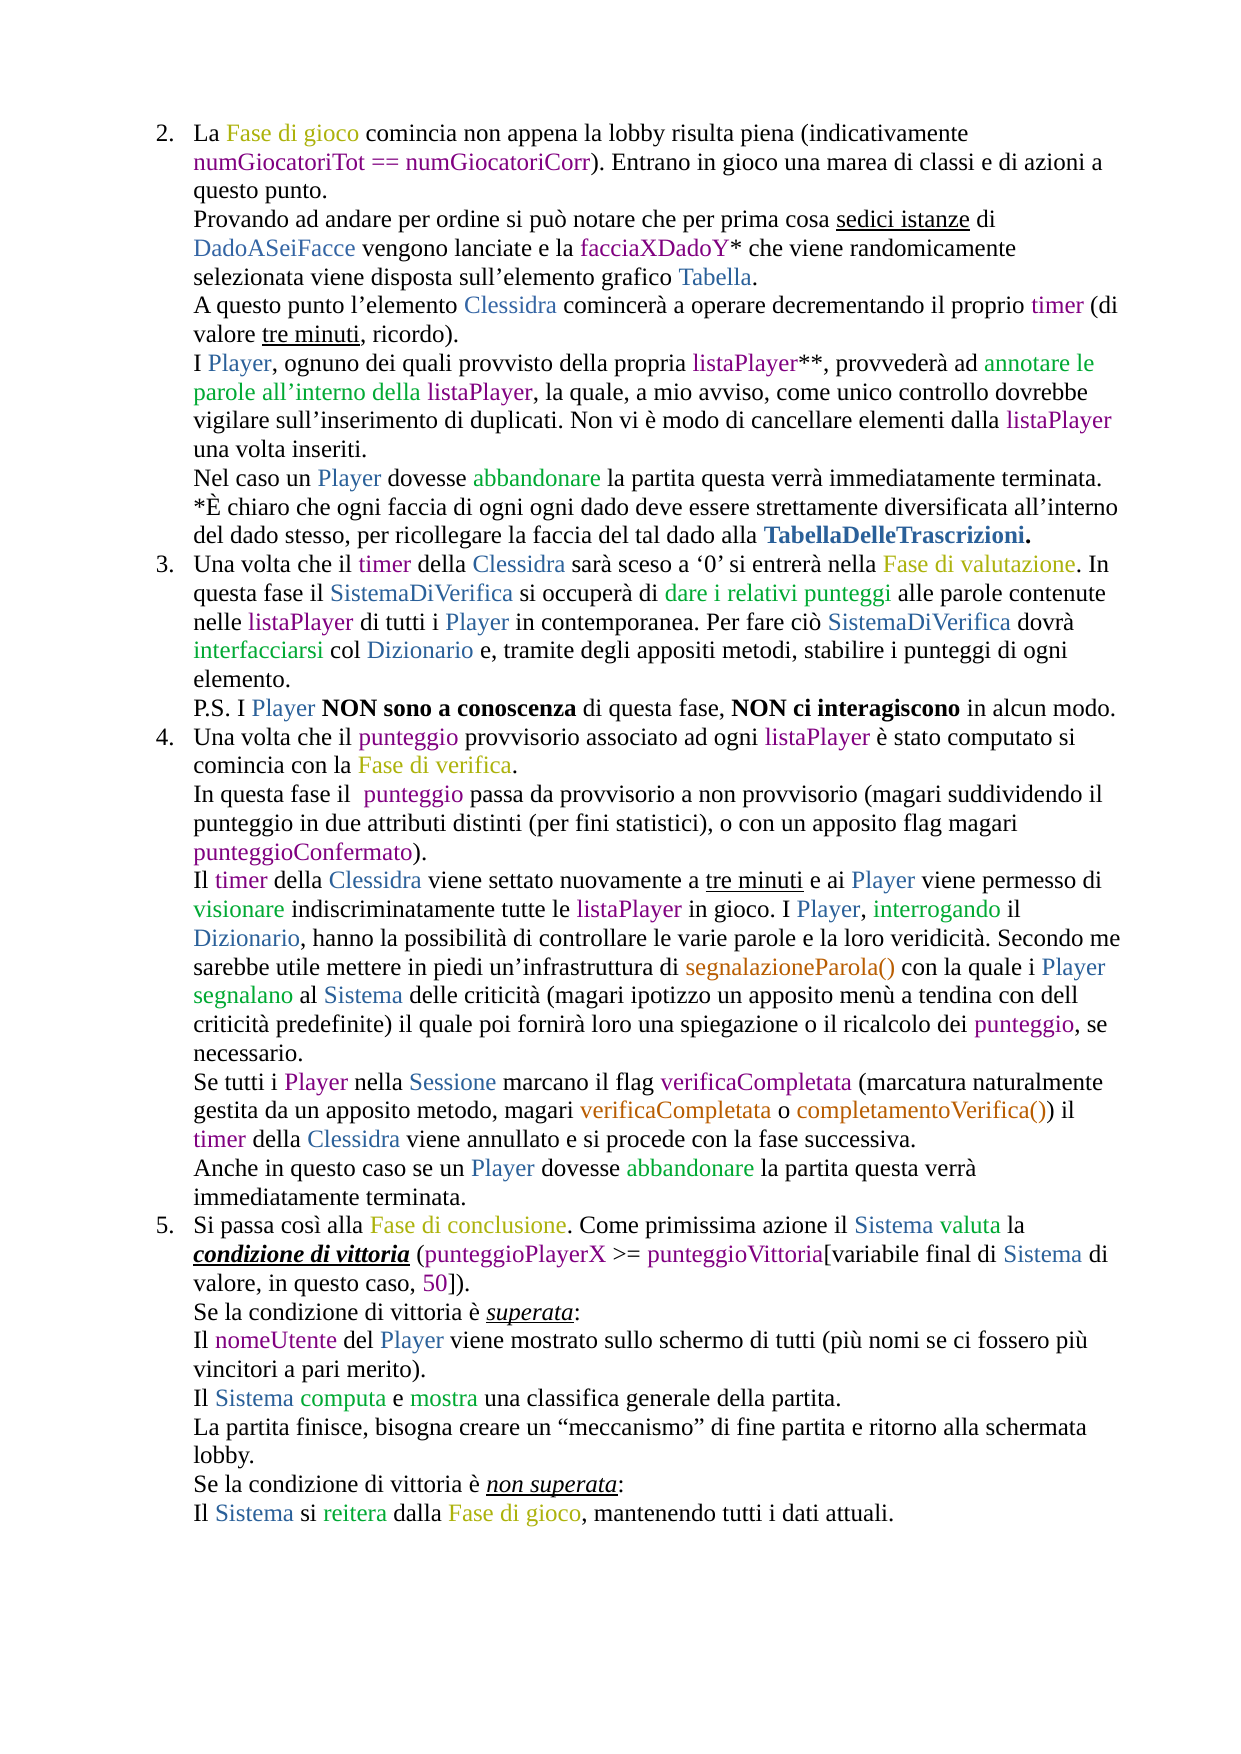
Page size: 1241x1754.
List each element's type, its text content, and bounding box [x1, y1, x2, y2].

list La Fase di gioco comincia non appena la lobby risulta piena (indicativamente numGiocatoriTot == numGiocatoriCorr). Entrano in gioco una marea di classi e di azioni a questo punto. Provando ad andare per ordine si può notare che per prima cosa sedici istanze di DadoASeiFacce vengono lanciate e la facciaXDadoY* che viene randomicamente selezionata viene disposta sull’elemento grafico Tabella. A questo punto l’elemento Clessidra comincerà a operare decrementando il proprio timer (di valore tre minuti, ricordo). I Player, ognuno dei quali provvisto della propria listaPlayer**, provvederà ad annotare le parole all’interno della listaPlayer, la quale, a mio avviso, come unico controllo dovrebbe vigilare sull’inserimento di duplicati. Non vi è modo di cancellare elementi dalla listaPlayer una volta inseriti. Nel caso un Player dovesse abbandonare la partita questa verrà immediatamente terminata. *È chiaro che ogni faccia di ogni ogni dado deve essere strettamente diversificata all’interno del dado stesso, per ricollegare la faccia del tal dado alla TabellaDelleTrascrizioni. [156, 118, 1122, 549]
list Una volta che il timer della Clessidra sarà sceso a ‘0’ si entrerà nella Fase di valutazione. In questa fase il SistemaDiVerifica si occuperà di dare i relativi punteggi alle parole contenute nelle listaPlayer di tutti i Player in contemporanea. Per fare ciò SistemaDiVerifica dovrà interfacciarsi col Dizionario e, tramite degli appositi metodi, stabilire i punteggi di ogni elemento. P.S. I Player NON sono a conoscenza di questa fase, NON ci interagiscono in alcun modo. [156, 549, 1122, 722]
list Una volta che il punteggio provvisorio associato ad ogni listaPlayer è stato computato si comincia con la Fase di verifica. In questa fase il punteggio passa da provvisorio a non provvisorio (magari suddividendo il punteggio in due attributi distinti (per fini statistici), o con un apposito flag magari punteggioConfermato). Il timer della Clessidra viene settato nuovamente a tre minuti e ai Player viene permesso di visionare indiscriminatamente tutte le listaPlayer in gioco. I Player, interrogando il Dizionario, hanno la possibilità di controllare le varie parole e la loro veridicità. Secondo me sarebbe utile mettere in piedi un’infrastruttura di segnalazioneParola() con la quale i Player segnalano al Sistema delle criticità (magari ipotizzo un apposito menù a tendina con dell criticità predefinite) il quale poi fornirà loro una spiegazione o il ricalcolo dei punteggio, se necessario. Se tutti i Player nella Sessione marcano il flag verificaCompletata (marcatura naturalmente gestita da un apposito metodo, magari verificaCompletata o completamentoVerifica()) il timer della Clessidra viene annullato e si procede con la fase successiva. Anche in questo caso se un Player dovesse abbandonare la partita questa verrà immediatamente terminata. [156, 722, 1122, 1211]
list Si passa così alla Fase di conclusione. Come primissima azione il Sistema valuta la condizione di vittoria (punteggioPlayerX >= punteggioVittoria[variabile final di Sistema di valore, in questo caso, 50]). Se la condizione di vittoria è superata: Il nomeUtente del Player viene mostrato sullo schermo di tutti (più nomi se ci fossero più vincitori a pari merito). Il Sistema computa e mostra una classifica generale della partita. La partita finisce, bisogna creare un “meccanismo” di fine partita e ritorno alla schermata lobby. Se la condizione di vittoria è non superata: Il Sistema si reitera dalla Fase di gioco, mantenendo tutti i dati attuali. [156, 1211, 1122, 1527]
